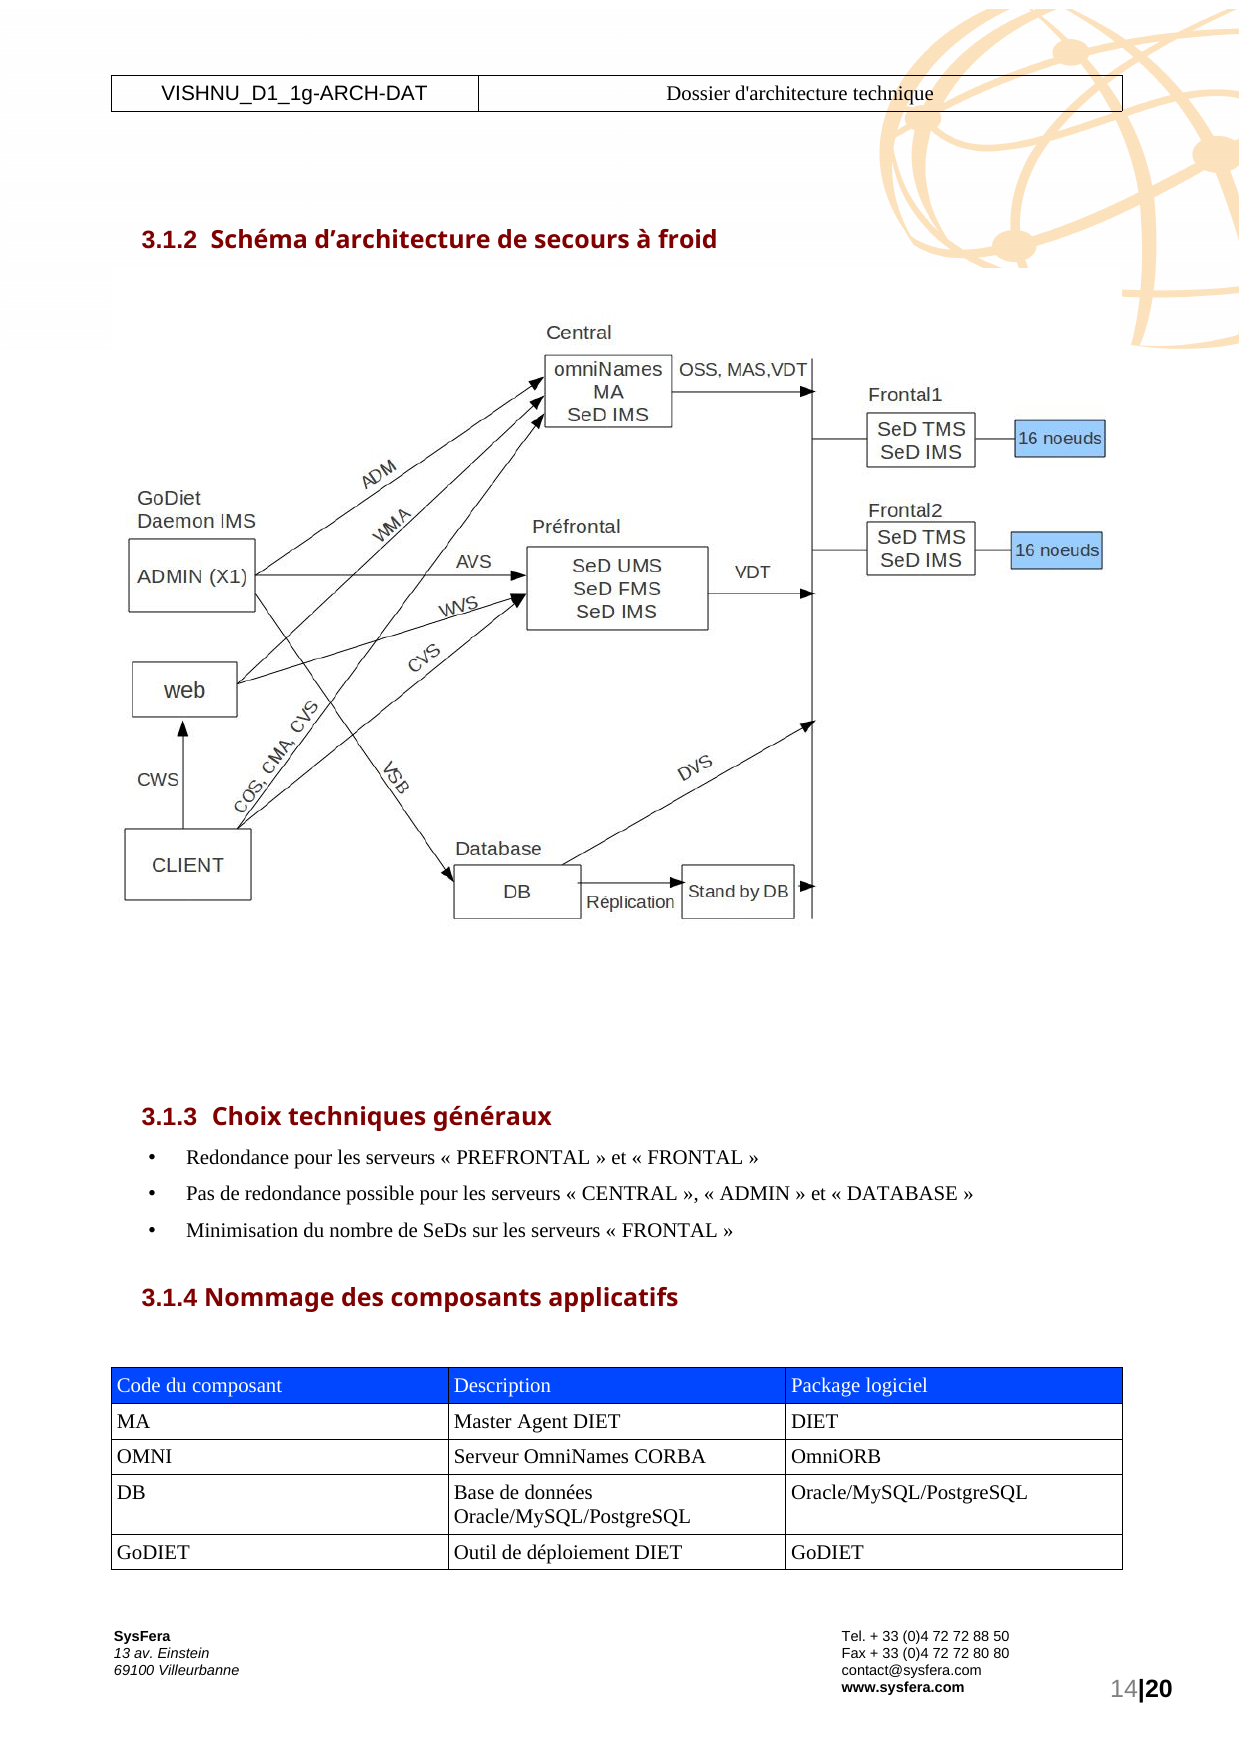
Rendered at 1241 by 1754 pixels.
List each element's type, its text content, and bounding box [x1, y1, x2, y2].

table_cell GoDIET [112, 1535, 448, 1569]
table_cell GoDIET [786, 1535, 1122, 1569]
table_cell Oracle/MySQL/PostgreSQL [786, 1475, 1122, 1534]
picture [1, 9, 1239, 1027]
table_cell OMNI [112, 1440, 448, 1474]
subtitle Nommage des composants applicatifs [134, 1279, 1122, 1313]
list Pas de redondance possible pour les serveurs « CENTRAL », « ADMIN » et « DATABASE » [148, 1181, 1122, 1205]
table_cell Base de données Oracle/MySQL/PostgreSQL [449, 1475, 785, 1534]
list Minimisation du nombre de SeDs sur les serveurs « FRONTAL » [148, 1218, 1122, 1242]
table_cell DB [112, 1475, 448, 1534]
table_header Package logiciel [786, 1368, 1122, 1403]
table_cell DIET [786, 1404, 1122, 1438]
list Redondance pour les serveurs « PREFRONTAL » et « FRONTAL » [148, 1145, 1122, 1169]
table_cell Serveur OmniNames CORBA [449, 1440, 785, 1474]
table_header Code du composant [112, 1368, 448, 1403]
subtitle Choix techniques généraux [134, 1098, 1122, 1132]
table_cell MA [112, 1404, 448, 1438]
table_cell Outil de déploiement DIET [449, 1535, 785, 1569]
table_cell Master Agent DIET [449, 1404, 785, 1438]
table_header Description [449, 1368, 785, 1403]
table_cell OmniORB [786, 1440, 1122, 1474]
